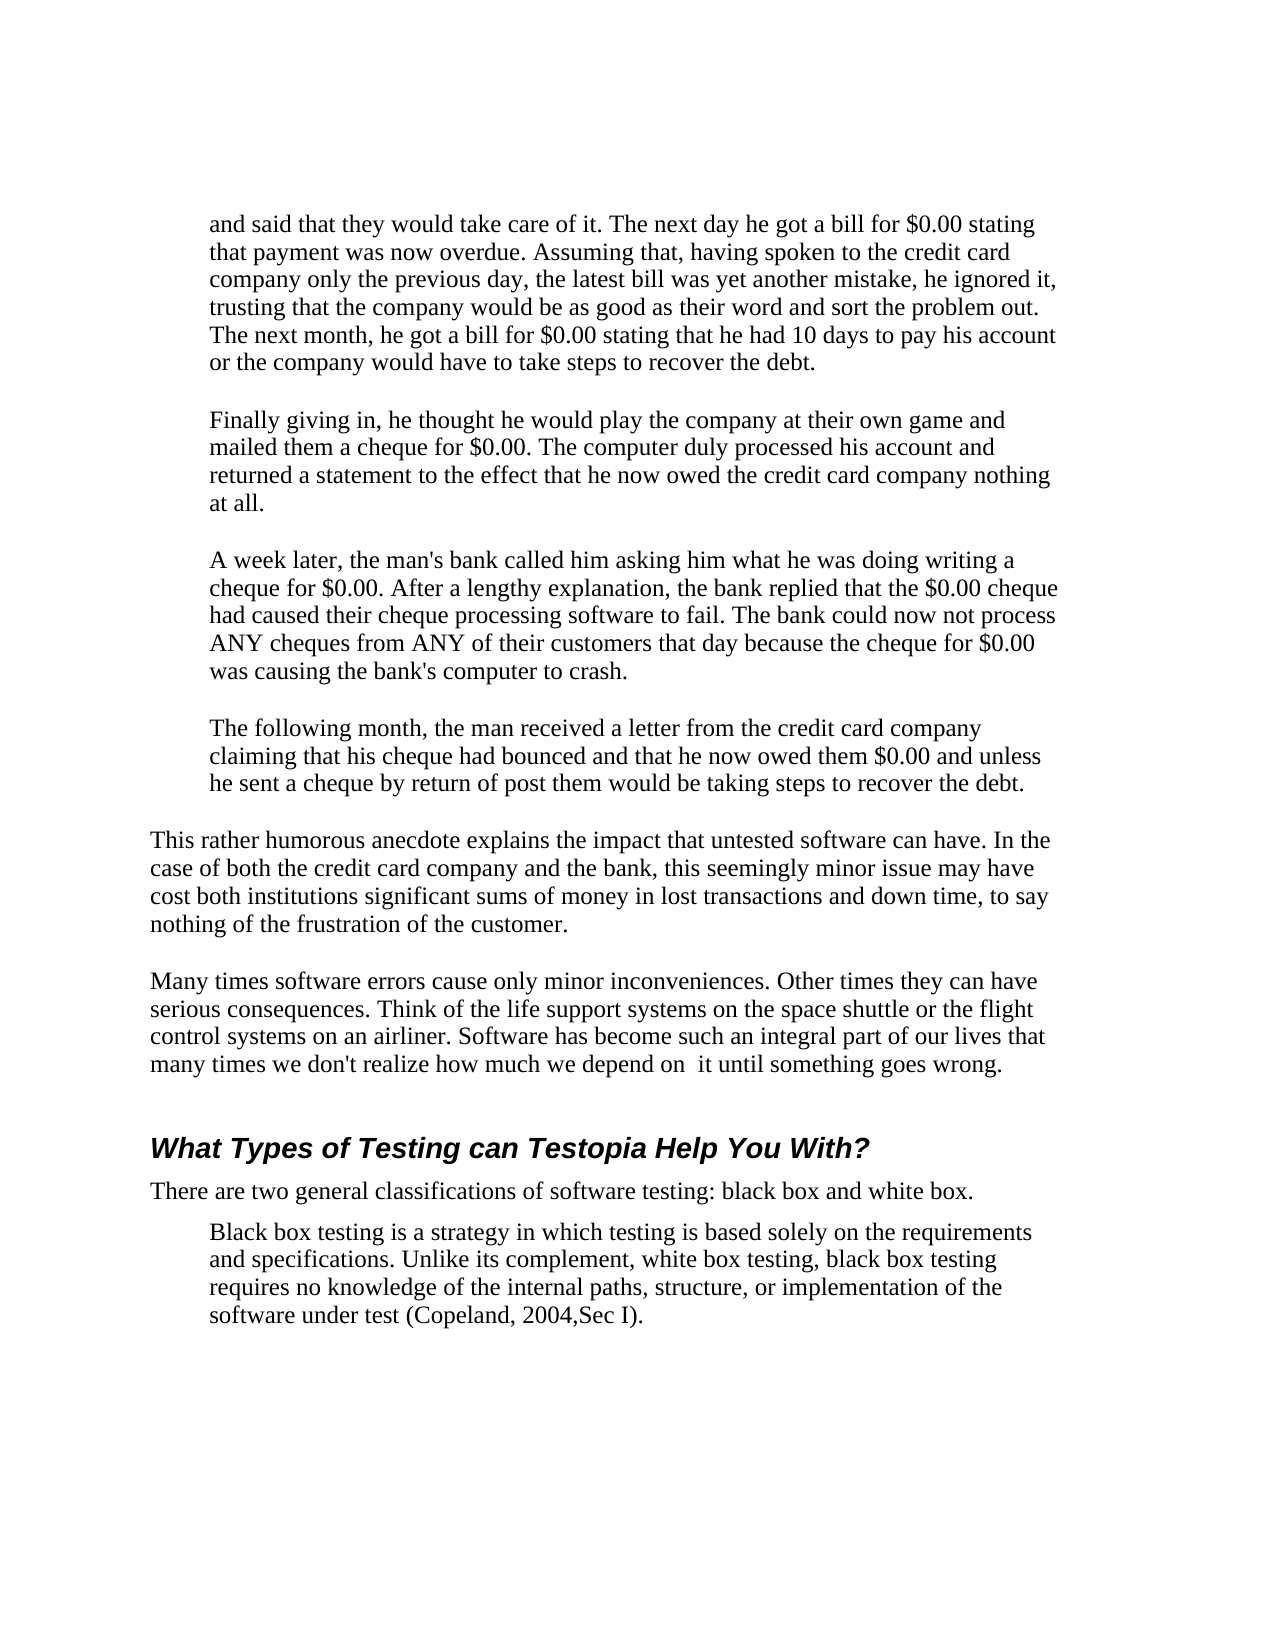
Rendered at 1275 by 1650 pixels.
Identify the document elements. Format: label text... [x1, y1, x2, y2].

subtitle What Types of Testing can Testopia Help You With? [150, 1132, 1125, 1165]
text There are two general classifications of software testing: black box and white box. [150, 1177, 1125, 1205]
text Black box testing is a strategy in which testing is based solely on the requirements and specifications. Unlike its complement, white box testing, black box testing requires no knowledge of the internal paths, structure, or implementation of the software under test (Copeland, 2004,Sec I). [209, 1218, 1066, 1328]
text This rather humorous anecdote explains the impact that untested software can have. In the case of both the credit card company and the bank, this seemingly minor issue may have cost both institutions significant sums of money in lost transactions and down time, to say nothing of the frustration of the customer. [150, 827, 1066, 937]
text The following month, the man received a letter from the credit card company claiming that his cheque had bounced and that he now owed them $0.00 and unless he sent a cheque by return of post them would be taking steps to recover the debt. [209, 714, 1066, 797]
text Many times software errors cause only minor inconveniences. Other times they can have serious consequences. Think of the life support systems on the space shuttle or the flight control systems on an airliner. Software has become such an integral part of our lives that many times we don't realize how much we depend on it until something goes wrong. [150, 967, 1066, 1078]
text A week later, the man's bank called him asking him what he was doing writing a cheque for $0.00. After a lengthy explanation, the bank replied that the $0.00 cheque had caused their cheque processing software to fail. The bank could now not process ANY cheques from ANY of their customers that day because the cheque for $0.00 was causing the bank's computer to crash. [209, 546, 1066, 684]
text and said that they would take care of it. The next day he got a bill for $0.00 stating that payment was now overdue. Assuming that, having spoken to the credit card company only the previous day, the latest bill was yet another mistake, he ignored it, trusting that the company would be as good as their word and sort the problem out. The next month, he got a bill for $0.00 stating that he had 10 days to pay his account or the company would have to take steps to recover the debt. [209, 210, 1066, 376]
text Finally giving in, he thought he would play the company at their own game and mailed them a cheque for $0.00. The computer duly processed his account and returned a statement to the effect that he now owed the credit card company nothing at all. [209, 406, 1066, 517]
